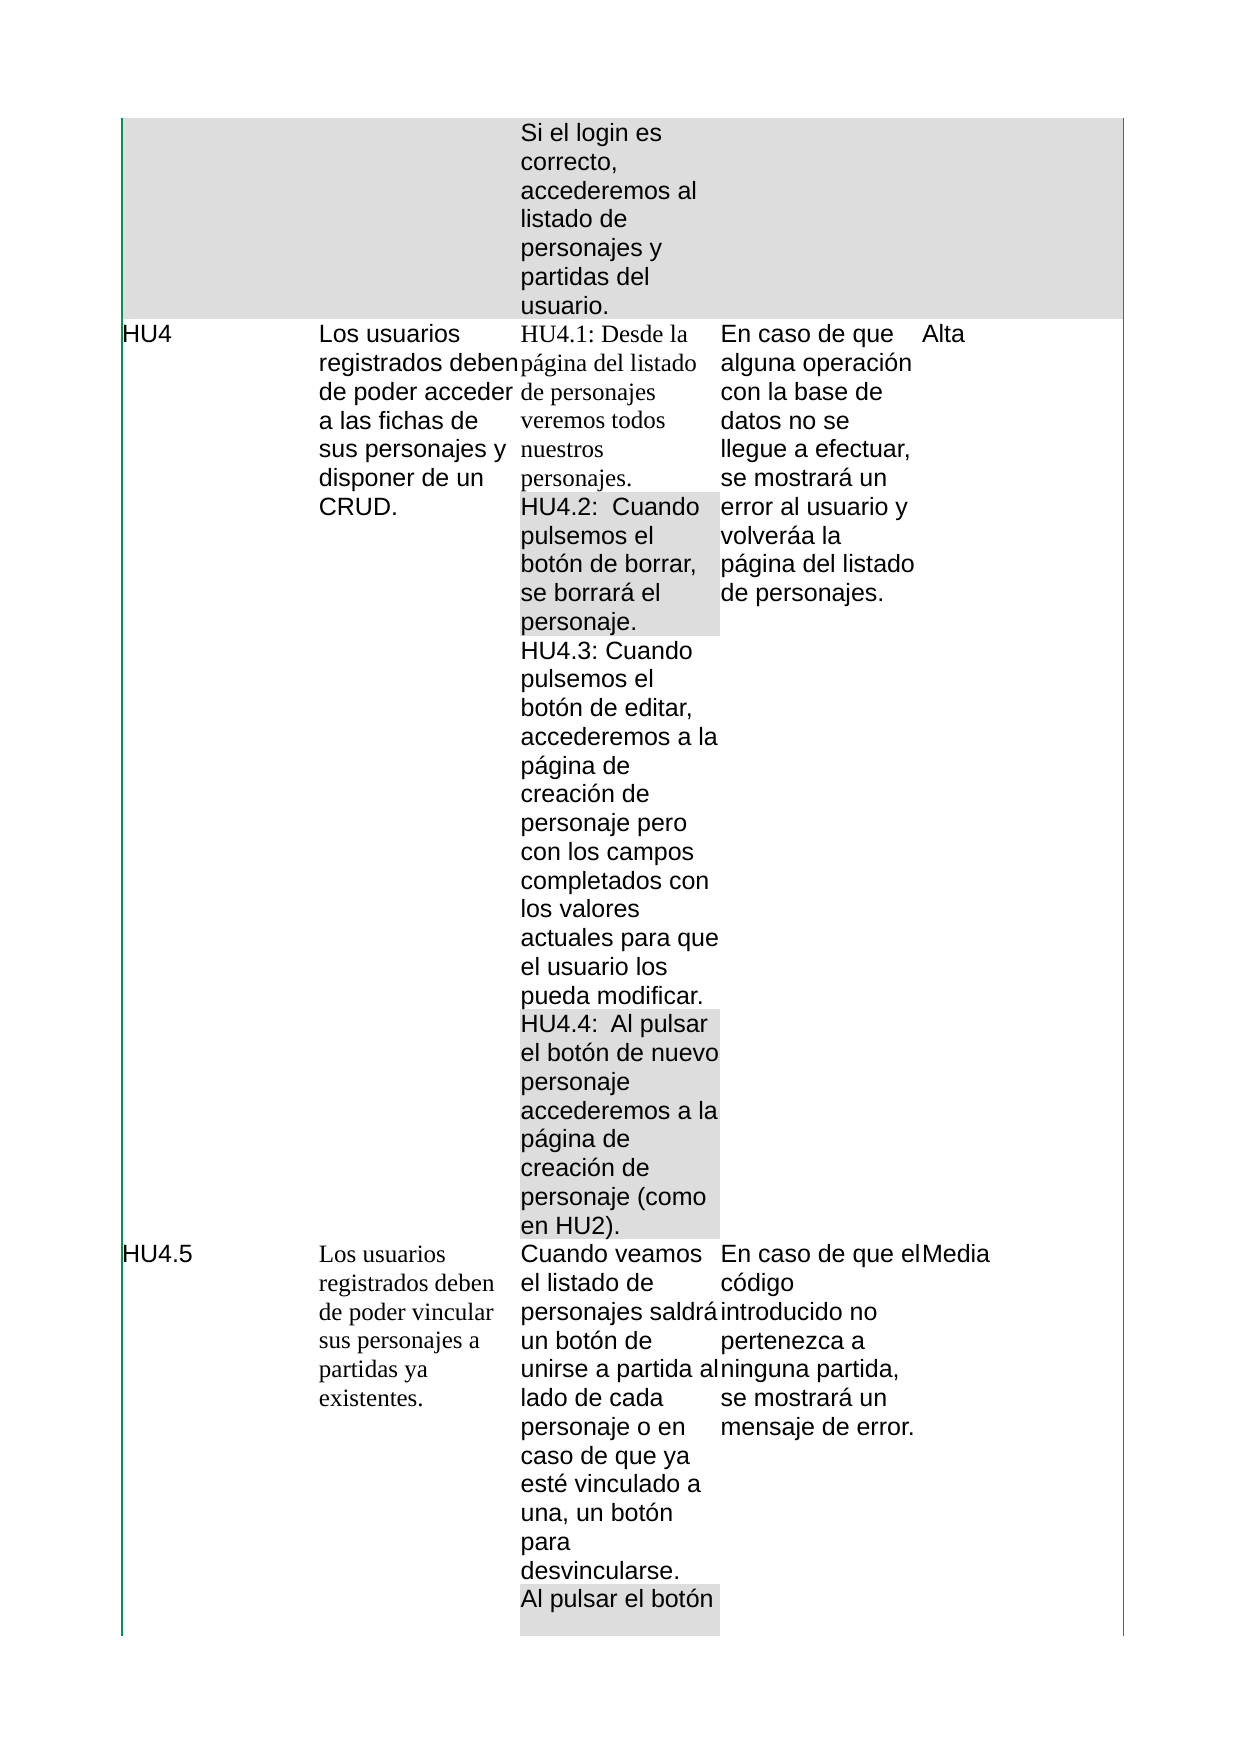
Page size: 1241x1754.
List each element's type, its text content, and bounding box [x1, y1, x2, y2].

table_cell En caso de que alguna operación con la base de datos no se llegue a efectuar, se mostrará un error al usuario y volveráa la página del listado de personajes. [720, 319, 922, 1239]
table_cell En caso de que el código introducido no pertenezca a ninguna partida, se mostrará un mensaje de error. [720, 1239, 922, 1636]
table_cell Cuando veamos el listado de personajes saldrá un botón de unirse a partida al lado de cada personaje o en caso de que ya esté vinculado a una, un botón para desvincularse. [520, 1239, 720, 1584]
table_cell [922, 118, 1123, 319]
table_cell Media [922, 1239, 1123, 1636]
table_cell HU4.5 [123, 1239, 319, 1636]
table_cell [123, 118, 319, 319]
table_cell HU4.3: Cuando pulsemos el botón de editar, accederemos a la página de creación de personaje pero con los campos completados con los valores actuales para que el usuario los pueda modificar. [520, 636, 720, 1009]
table_cell [319, 118, 520, 319]
table_cell Los usuarios registrados deben de poder acceder a las fichas de sus personajes y disponer de un CRUD. [319, 319, 520, 1239]
table_cell HU4.1: Desde la página del listado de personajes veremos todos nuestros personajes. [520, 319, 720, 492]
table_cell HU4.4: Al pulsar el botón de nuevo personaje accederemos a la página de creación de personaje (como en HU2). [520, 1009, 720, 1239]
table_cell [720, 118, 922, 319]
table_cell HU4.2: Cuando pulsemos el botón de borrar, se borrará el personaje. [520, 492, 720, 636]
table_cell Si el login es correcto, accederemos al listado de personajes y partidas del usuario. [520, 118, 720, 319]
table_cell Al pulsar el botón [520, 1584, 720, 1636]
table_cell Alta [922, 319, 1123, 1239]
table_cell HU4 [123, 319, 319, 1239]
table_cell Los usuarios registrados deben de poder vincular sus personajes a partidas ya existentes. [319, 1239, 520, 1636]
